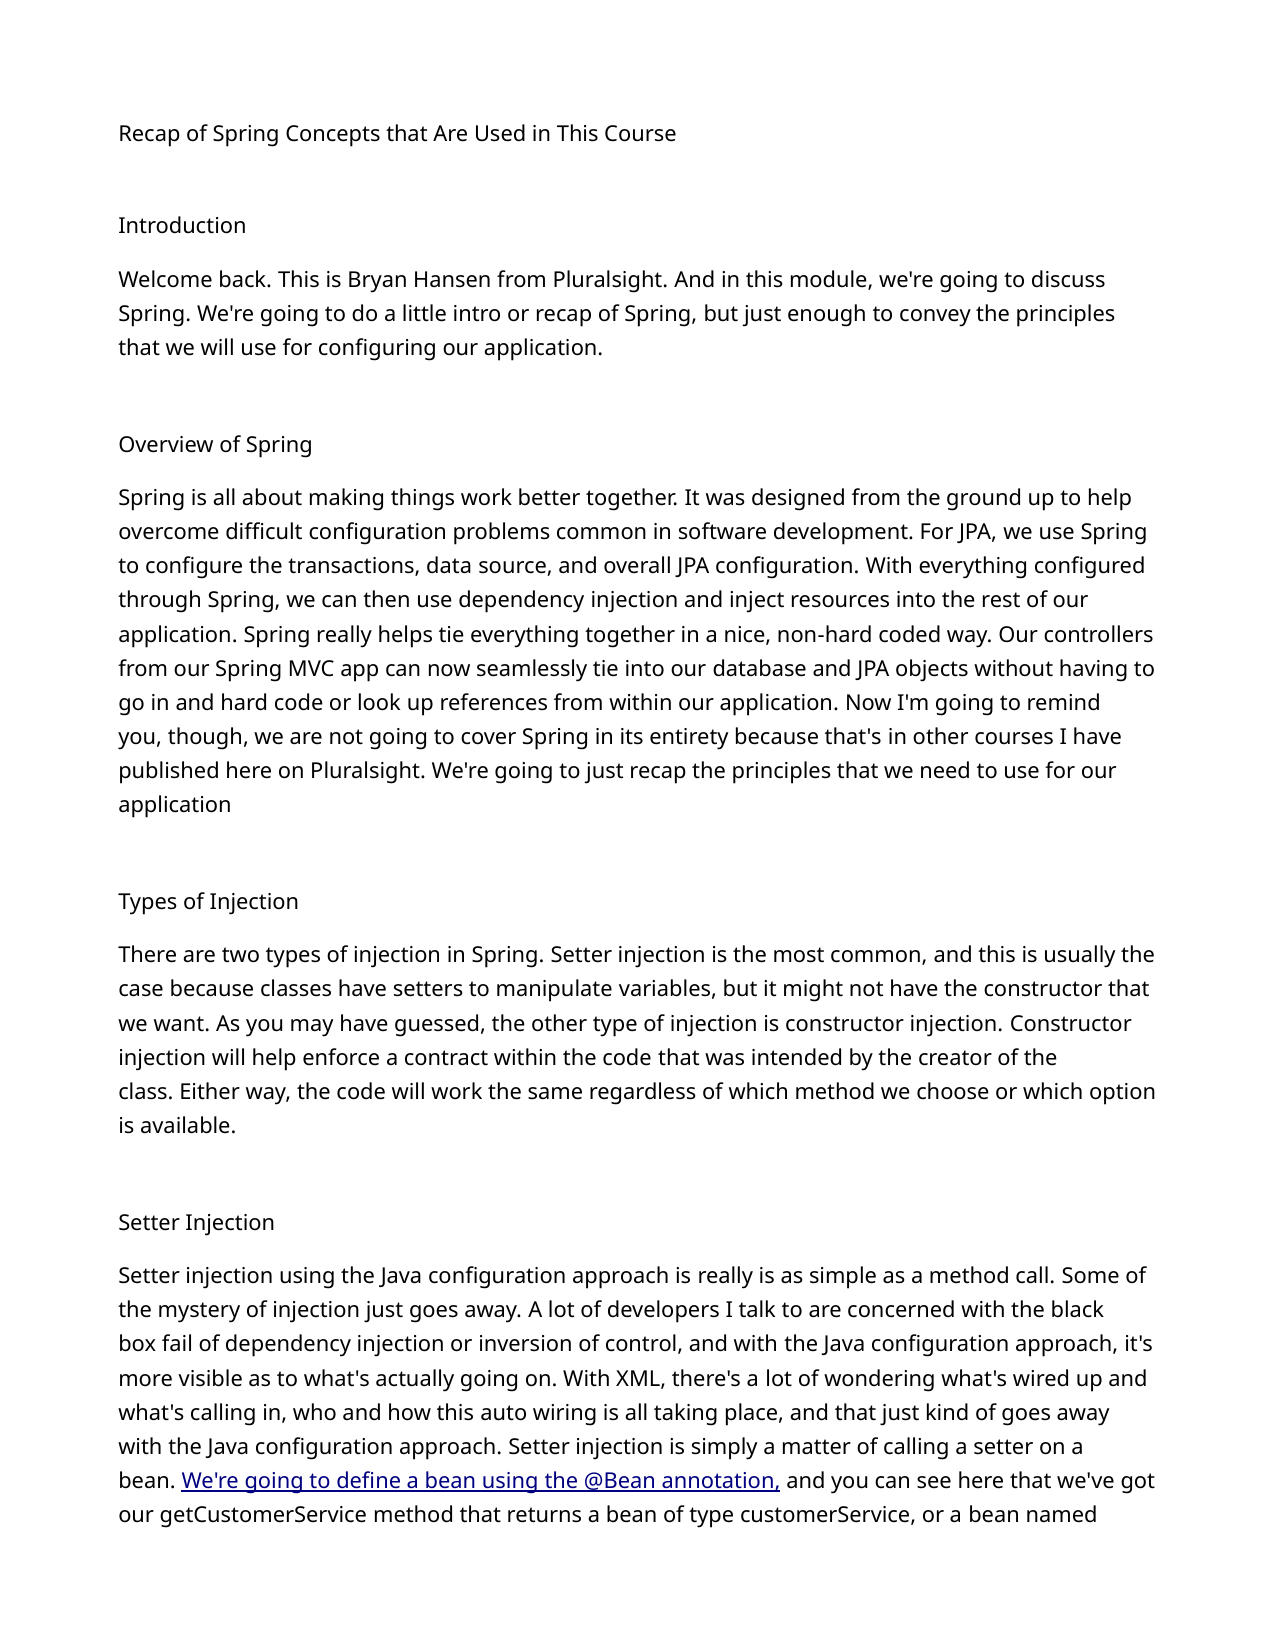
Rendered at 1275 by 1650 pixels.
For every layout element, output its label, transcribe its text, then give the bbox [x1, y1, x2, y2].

text There are two types of injection in Spring. Setter injection is the most common, and this is usually the case because classes have setters to manipulate variables, but it might not have the constructor that we want. As you may have guessed, the other type of injection is constructor injection. Constructor injection will help enforce a contract within the code that was intended by the creator of the class. Either way, the code will work the same regardless of which method we choose or which option is available. [118, 939, 1157, 1140]
text Welcome back. This is Bryan Hansen from Pluralsight. And in this module, we're going to discuss Spring. We're going to do a little intro or recap of Spring, but just enough to convey the principles that we will use for configuring our application. [118, 264, 1157, 362]
subtitle Setter Injection [118, 1207, 1157, 1237]
text Spring is all about making things work better together. It was designed from the ground up to help overcome difficult configuration problems common in software development. For JPA, we use Spring to configure the transactions, data source, and overall JPA configuration. With everything configured through Spring, we can then use dependency injection and inject resources into the rest of our application. Spring really helps tie everything together in a nice, non‑hard coded way. Our controllers from our Spring MVC app can now seamlessly tie into our database and JPA objects without having to go in and hard code or look up references from within our application. Now I'm going to remind you, though, we are not going to cover Spring in its entirety because that's in other courses I have published here on Pluralsight. We're going to just recap the principles that we need to use for our application [118, 482, 1157, 819]
text Setter injection using the Java configuration approach is really is as simple as a method call. Some of the mystery of injection just goes away. A lot of developers I talk to are concerned with the black box fail of dependency injection or inversion of control, and with the Java configuration approach, it's more visible as to what's actually going on. With XML, there's a lot of wondering what's wired up and what's calling in, who and how this auto wiring is all taking place, and that just kind of goes away with the Java configuration approach. Setter injection is simply a matter of calling a setter on a bean. We're going to define a bean using the @Bean annotation, and you can see here that we've got our getCustomerService method that returns a bean of type customerService, or a bean named [118, 1260, 1157, 1529]
subtitle Types of Injection [118, 886, 1157, 916]
subtitle Introduction [118, 210, 1157, 240]
subtitle Recap of Spring Concepts that Are Used in This Course [118, 118, 1157, 148]
subtitle Overview of Spring [118, 429, 1157, 458]
